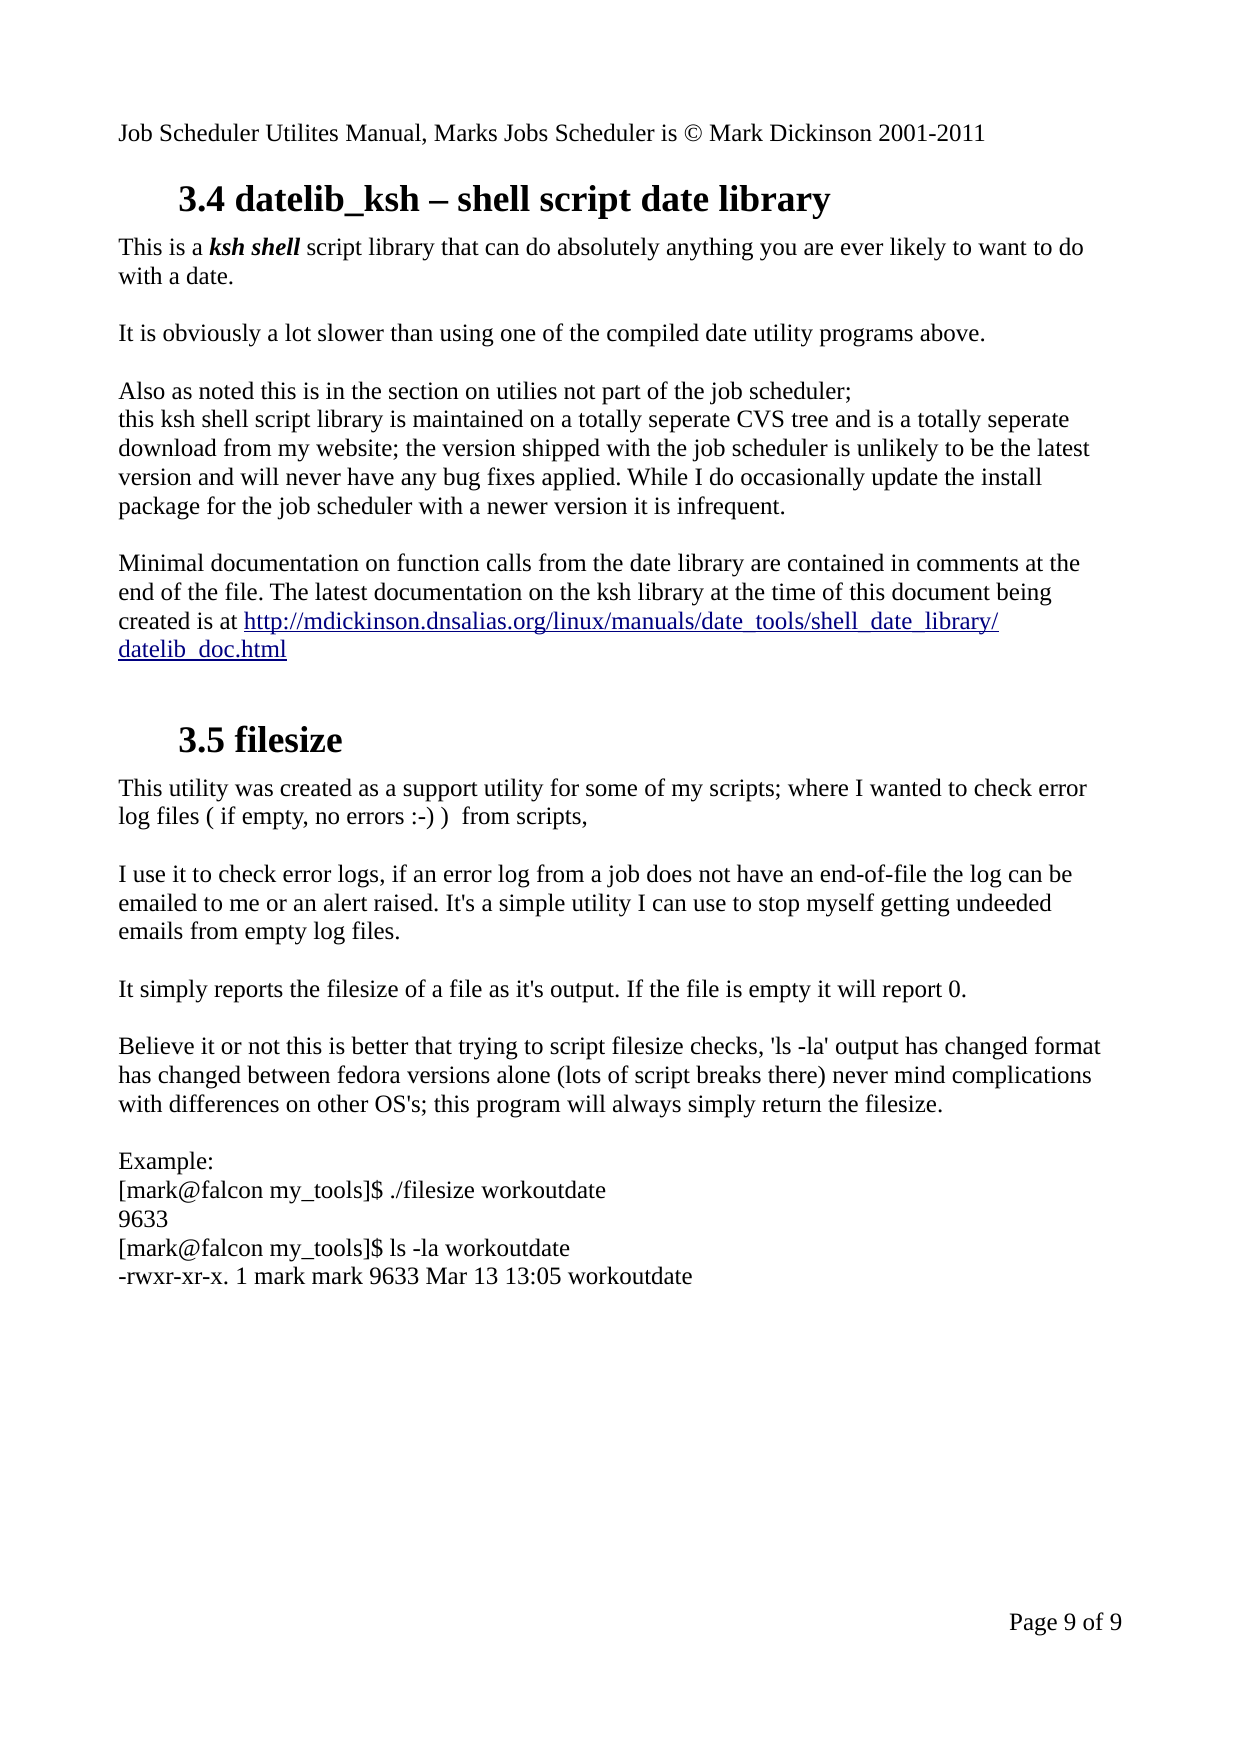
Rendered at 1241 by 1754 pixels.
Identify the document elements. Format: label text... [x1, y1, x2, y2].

text 9633 [118, 1204, 1122, 1233]
text It simply reports the filesize of a file as it's output. If the file is empty it will report 0. [118, 974, 1122, 1003]
text It is obviously a lot slower than using one of the compiled date utility programs above. [118, 318, 1122, 347]
subtitle 3.4 datelib_ksh – shell script date library [118, 176, 1122, 219]
text Minimal documentation on function calls from the date library are contained in comments at the end of the file. The latest documentation on the ksh library at the time of this document being created is at http://mdickinson.dnsalias.org/linux/manuals/date_tools/shell_date_library/datelib_doc.html [118, 548, 1122, 663]
text Example: [118, 1146, 1122, 1175]
text I use it to check error logs, if an error log from a job does not have an end-of-file the log can be emailed to me or an alert raised. It's a simple utility I can use to stop myself getting undeeded emails from empty log files. [118, 859, 1122, 945]
text this ksh shell script library is maintained on a totally seperate CVS tree and is a totally seperate download from my website; the version shipped with the job scheduler is unlikely to be the latest version and will never have any bug fixes applied. While I do occasionally update the install package for the job scheduler with a newer version it is infrequent. [118, 404, 1122, 519]
text Also as noted this is in the section on utilies not part of the job scheduler; [118, 376, 1122, 404]
text This is a ksh shell script library that can do absolutely anything you are ever likely to want to do with a date. [118, 232, 1122, 289]
text Believe it or not this is better that trying to script filesize checks, 'ls -la' output has changed format has changed between fedora versions alone (lots of script breaks there) never mind complications with differences on other OS's; this program will always simply return the filesize. [118, 1031, 1122, 1118]
text This utility was created as a support utility for some of my scripts; where I wanted to check error log files ( if empty, no errors :-) ) from scripts, [118, 773, 1122, 830]
text [mark@falcon my_tools]$ ./filesize workoutdate [118, 1175, 1122, 1204]
text [mark@falcon my_tools]$ ls -la workoutdate [118, 1233, 1122, 1261]
text -rwxr-xr-x. 1 mark mark 9633 Mar 13 13:05 workoutdate [118, 1261, 1122, 1290]
subtitle 3.5 filesize [118, 717, 1122, 760]
